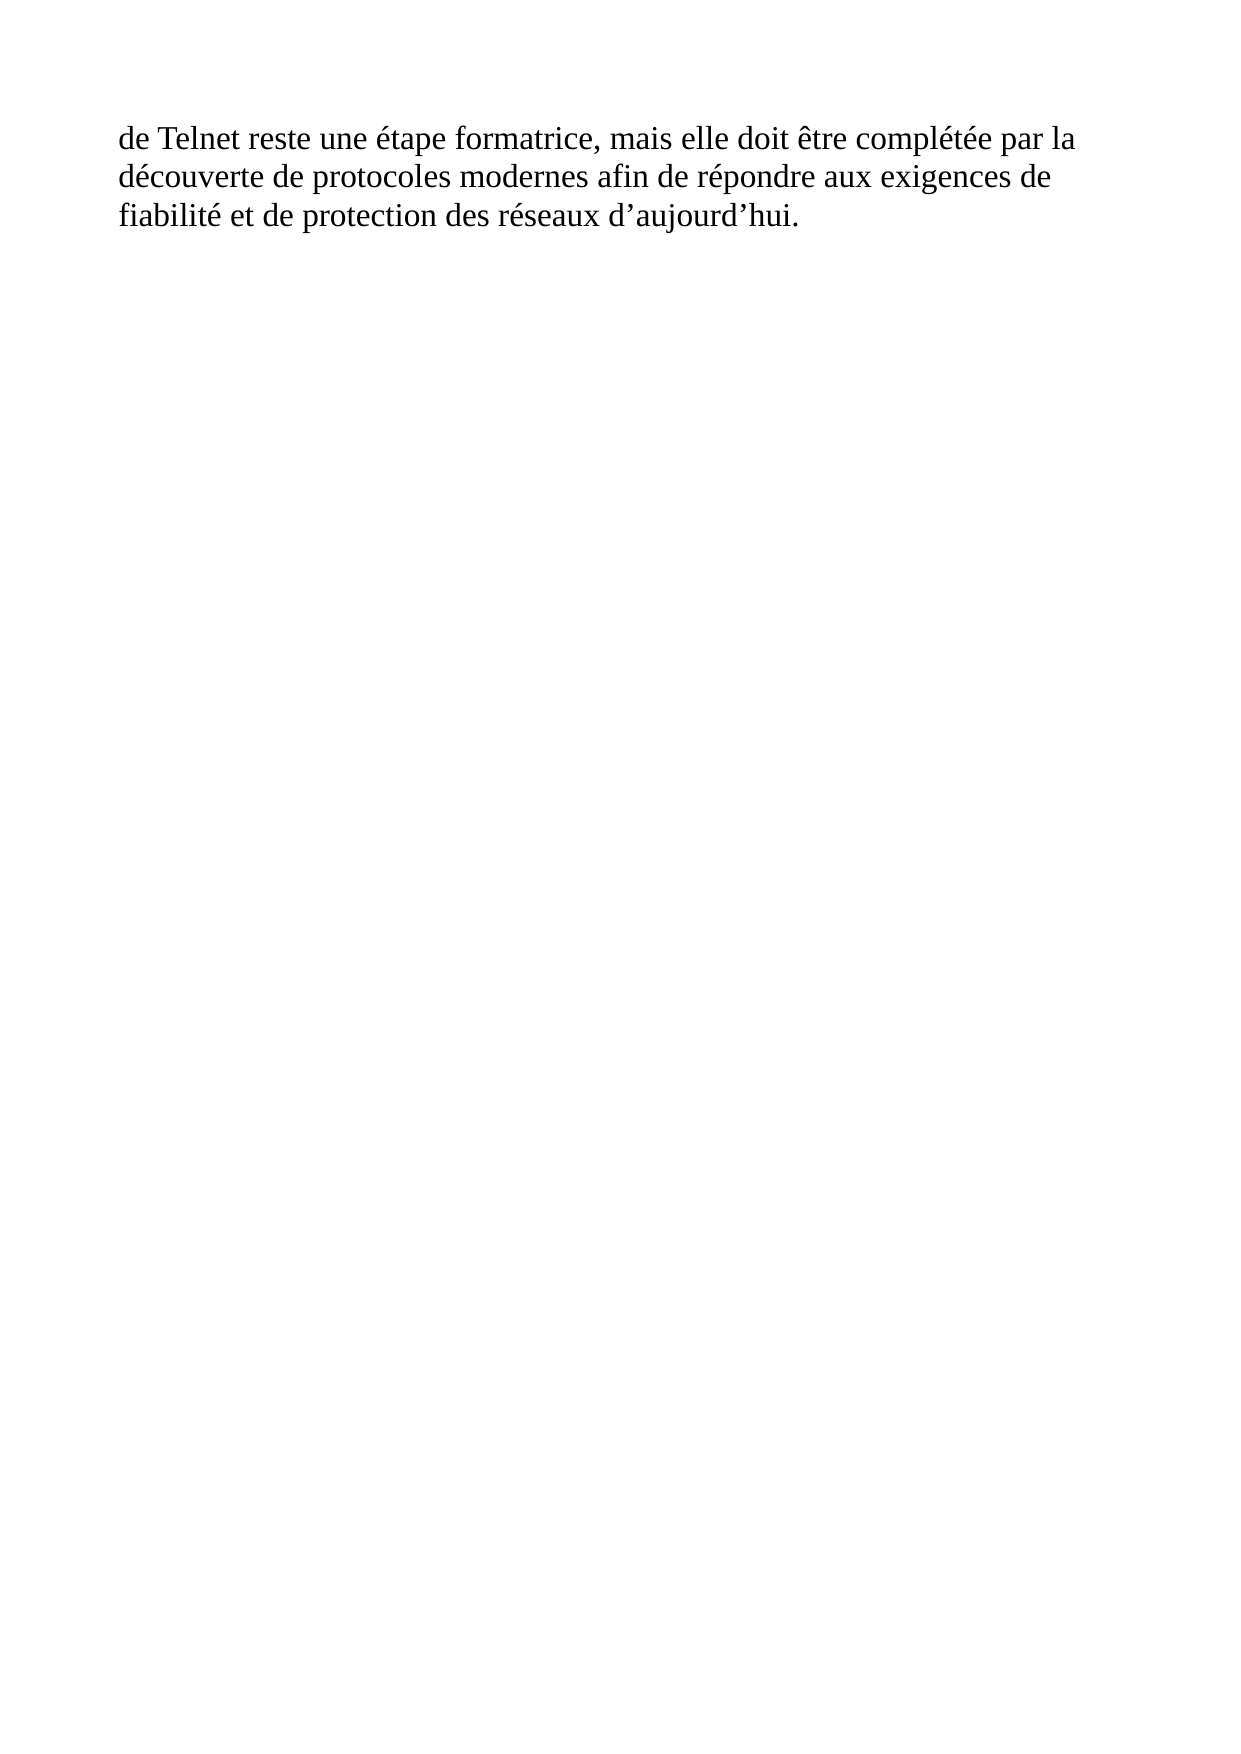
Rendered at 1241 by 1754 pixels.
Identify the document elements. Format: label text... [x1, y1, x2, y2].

text de Telnet reste une étape formatrice, mais elle doit être complétée par la découverte de protocoles modernes afin de répondre aux exigences de fiabilité et de protection des réseaux d’aujourd’hui. [118, 118, 1122, 233]
